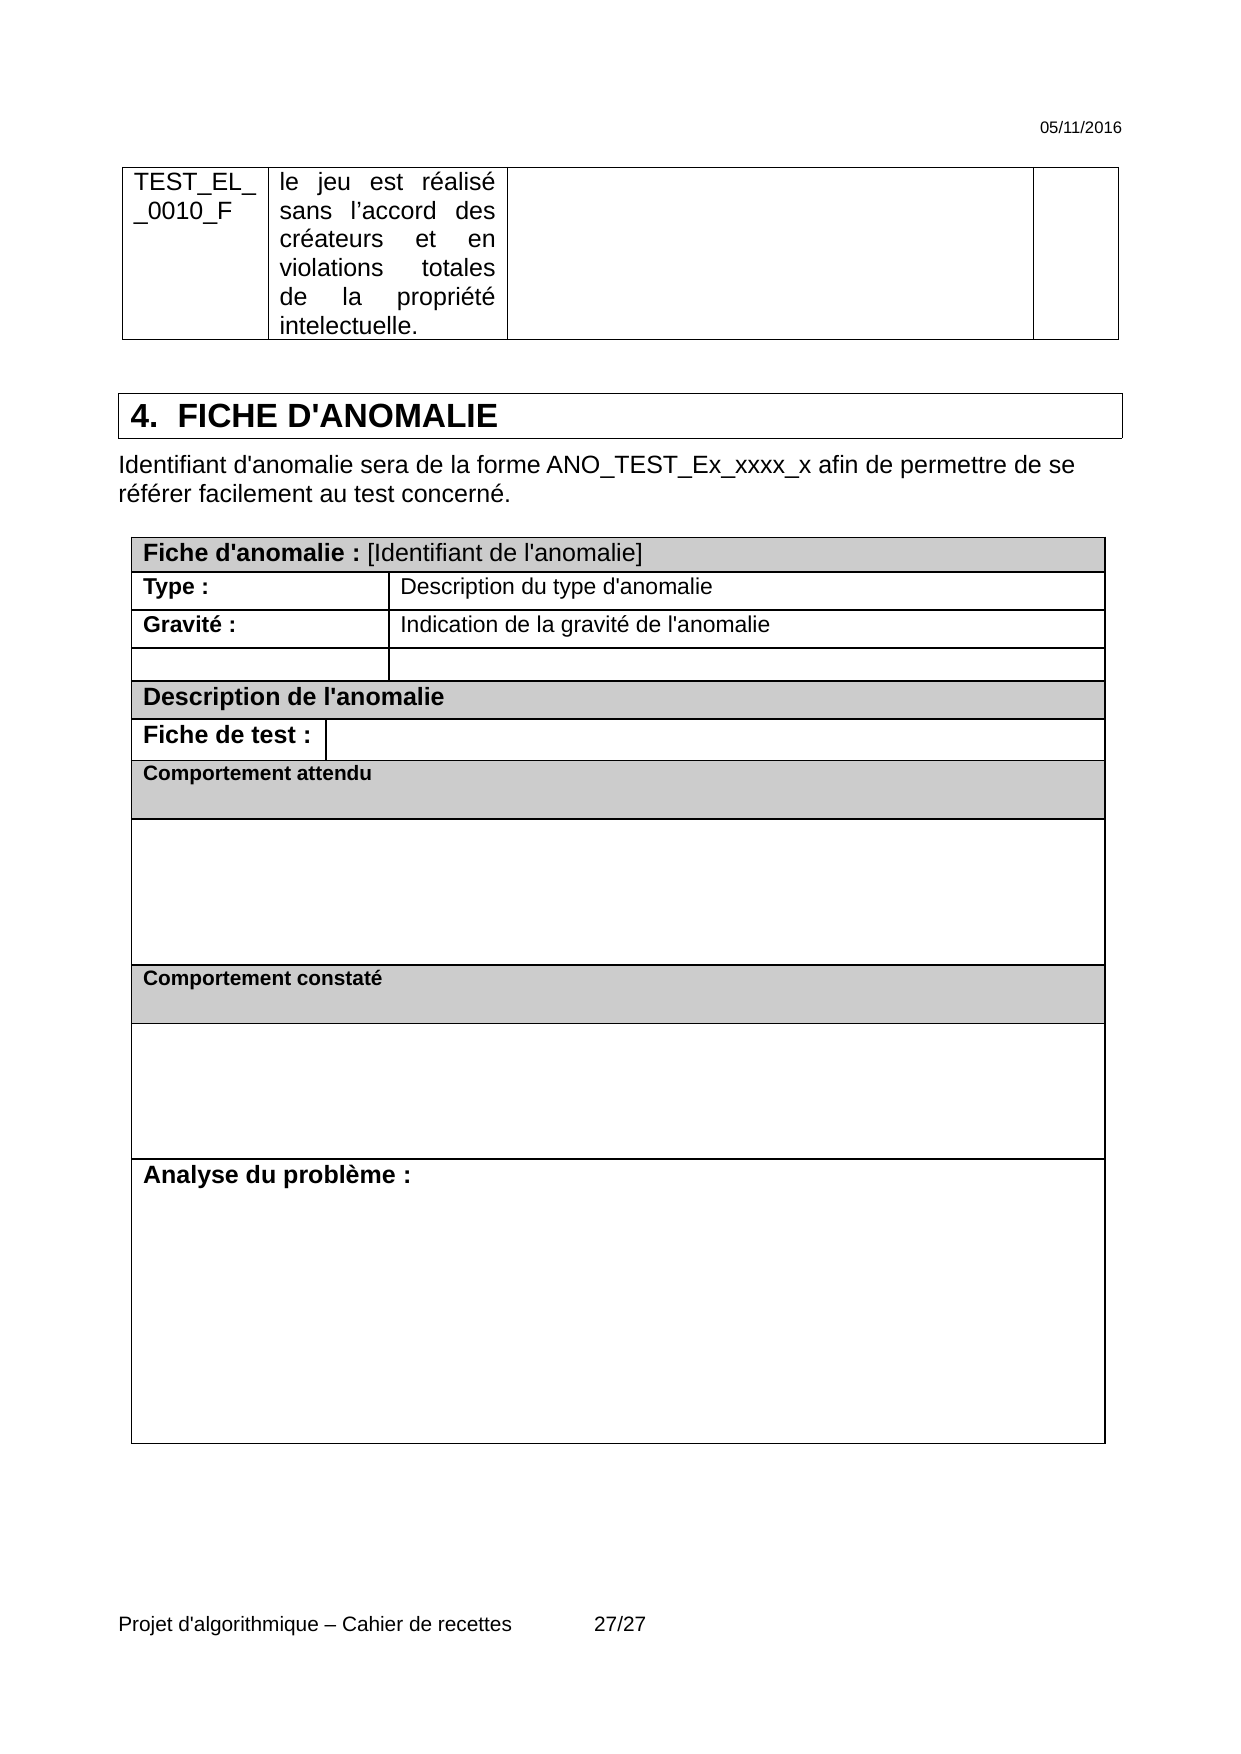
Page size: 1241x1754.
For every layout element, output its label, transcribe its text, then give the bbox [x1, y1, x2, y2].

table_cell Comportement attendu [132, 761, 1104, 818]
table_cell Gravité : [132, 611, 388, 647]
table_cell le jeu est réalisé sans l’accord des créateurs et en violations totales de la propriété intelectuelle. [269, 168, 507, 339]
table_cell [508, 168, 1033, 339]
table_cell TEST_EL__0010_F [123, 168, 268, 339]
table_cell Type : [132, 573, 388, 609]
table_cell [132, 1024, 1104, 1158]
table_cell Indication de la gravité de l'anomalie [390, 611, 1104, 647]
table_cell [327, 720, 1104, 759]
table_cell Description du type d'anomalie [390, 573, 1104, 609]
table_cell [132, 820, 1104, 964]
table_cell Comportement constaté [132, 966, 1104, 1023]
table_cell [390, 649, 1104, 680]
table_cell Analyse du problème : [132, 1160, 1104, 1442]
subtitle FICHE D'ANOMALIE [119, 394, 1122, 438]
text Identifiant d'anomalie sera de la forme ANO_TEST_Ex_xxxx_x afin de permettre de se référer facilement au test concerné. [118, 450, 1122, 508]
table_cell Fiche de test : [132, 720, 325, 759]
table_cell [132, 649, 388, 680]
table_cell Description de l'anomalie [132, 682, 1104, 718]
table_header Fiche d'anomalie : [Identifiant de l'anomalie] [132, 538, 1104, 571]
table_cell [1034, 168, 1118, 339]
